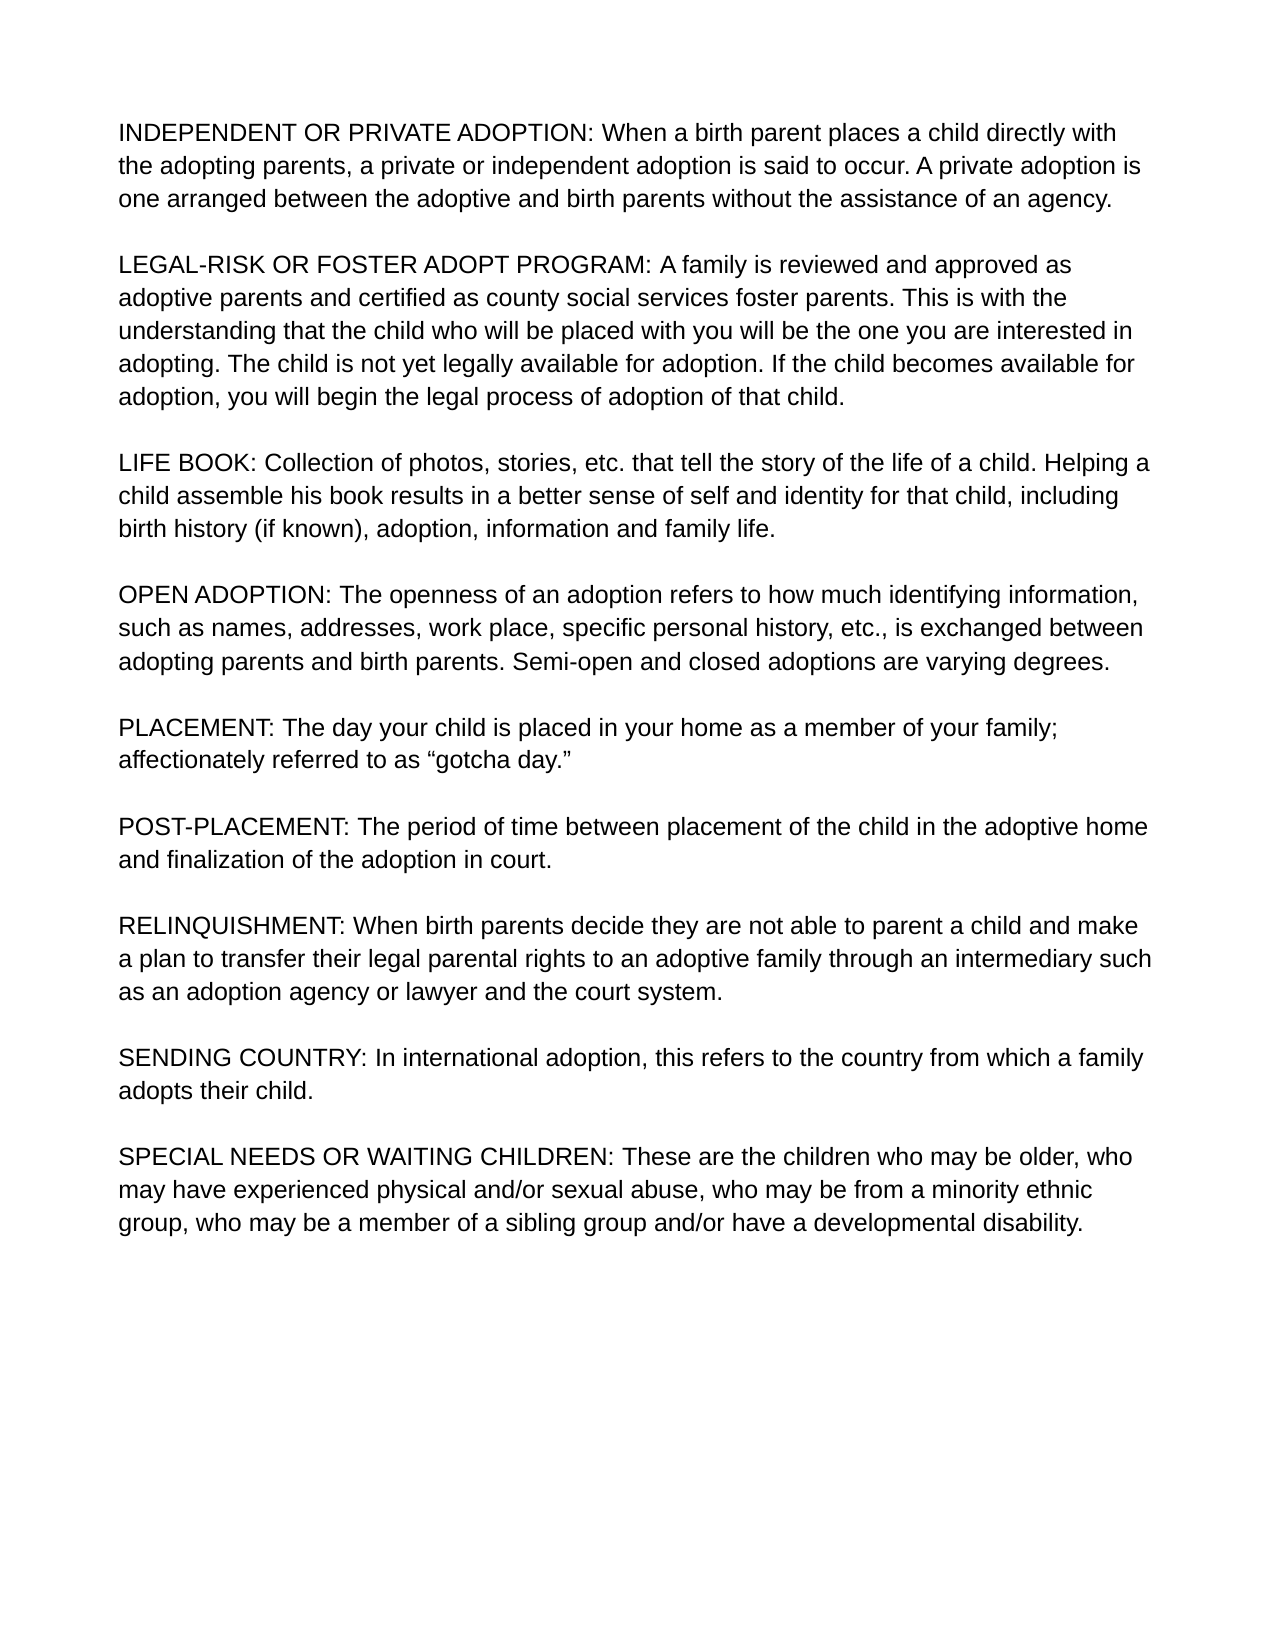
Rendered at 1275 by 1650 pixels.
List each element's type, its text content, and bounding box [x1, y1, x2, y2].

text SPECIAL NEEDS OR WAITING CHILDREN: These are the children who may be older, who may have experienced physical and/or sexual abuse, who may be from a minority ethnic group, who may be a member of a sibling group and/or have a developmental disability. [118, 1142, 1157, 1237]
text POST-PLACEMENT: The period of time between placement of the child in the adoptive home and finalization of the adoption in court. [118, 812, 1157, 873]
text LEGAL-RISK OR FOSTER ADOPT PROGRAM: A family is reviewed and approved as adoptive parents and certified as county social services foster parents. This is with the understanding that the child who will be placed with you will be the one you are interested in adopting. The child is not yet legally available for adoption. If the child becomes available for adoption, you will begin the legal process of adoption of that child. [118, 250, 1157, 411]
text PLACEMENT: The day your child is placed in your home as a member of your family; affectionately referred to as “gotcha day.” [118, 712, 1157, 774]
text OPEN ADOPTION: The openness of an adoption refers to how much identifying information, such as names, addresses, work place, specific personal history, etc., is exchanged between adopting parents and birth parents. Semi-open and closed adoptions are varying degrees. [118, 580, 1157, 675]
text RELINQUISHMENT: When birth parents decide they are not able to parent a child and make a plan to transfer their legal parental rights to an adoptive family through an intermediary such as an adoption agency or lawyer and the court system. [118, 911, 1157, 1005]
text SENDING COUNTRY: In international adoption, this refers to the country from which a family adopts their child. [118, 1043, 1157, 1104]
text LIFE BOOK: Collection of photos, stories, etc. that tell the story of the life of a child. Helping a child assemble his book results in a better sense of self and identity for that child, including birth history (if known), adoption, information and family life. [118, 448, 1157, 543]
text INDEPENDENT OR PRIVATE ADOPTION: When a birth parent places a child directly with the adopting parents, a private or independent adoption is said to occur. A private adoption is one arranged between the adoptive and birth parents without the assistance of an agency. [118, 118, 1157, 213]
